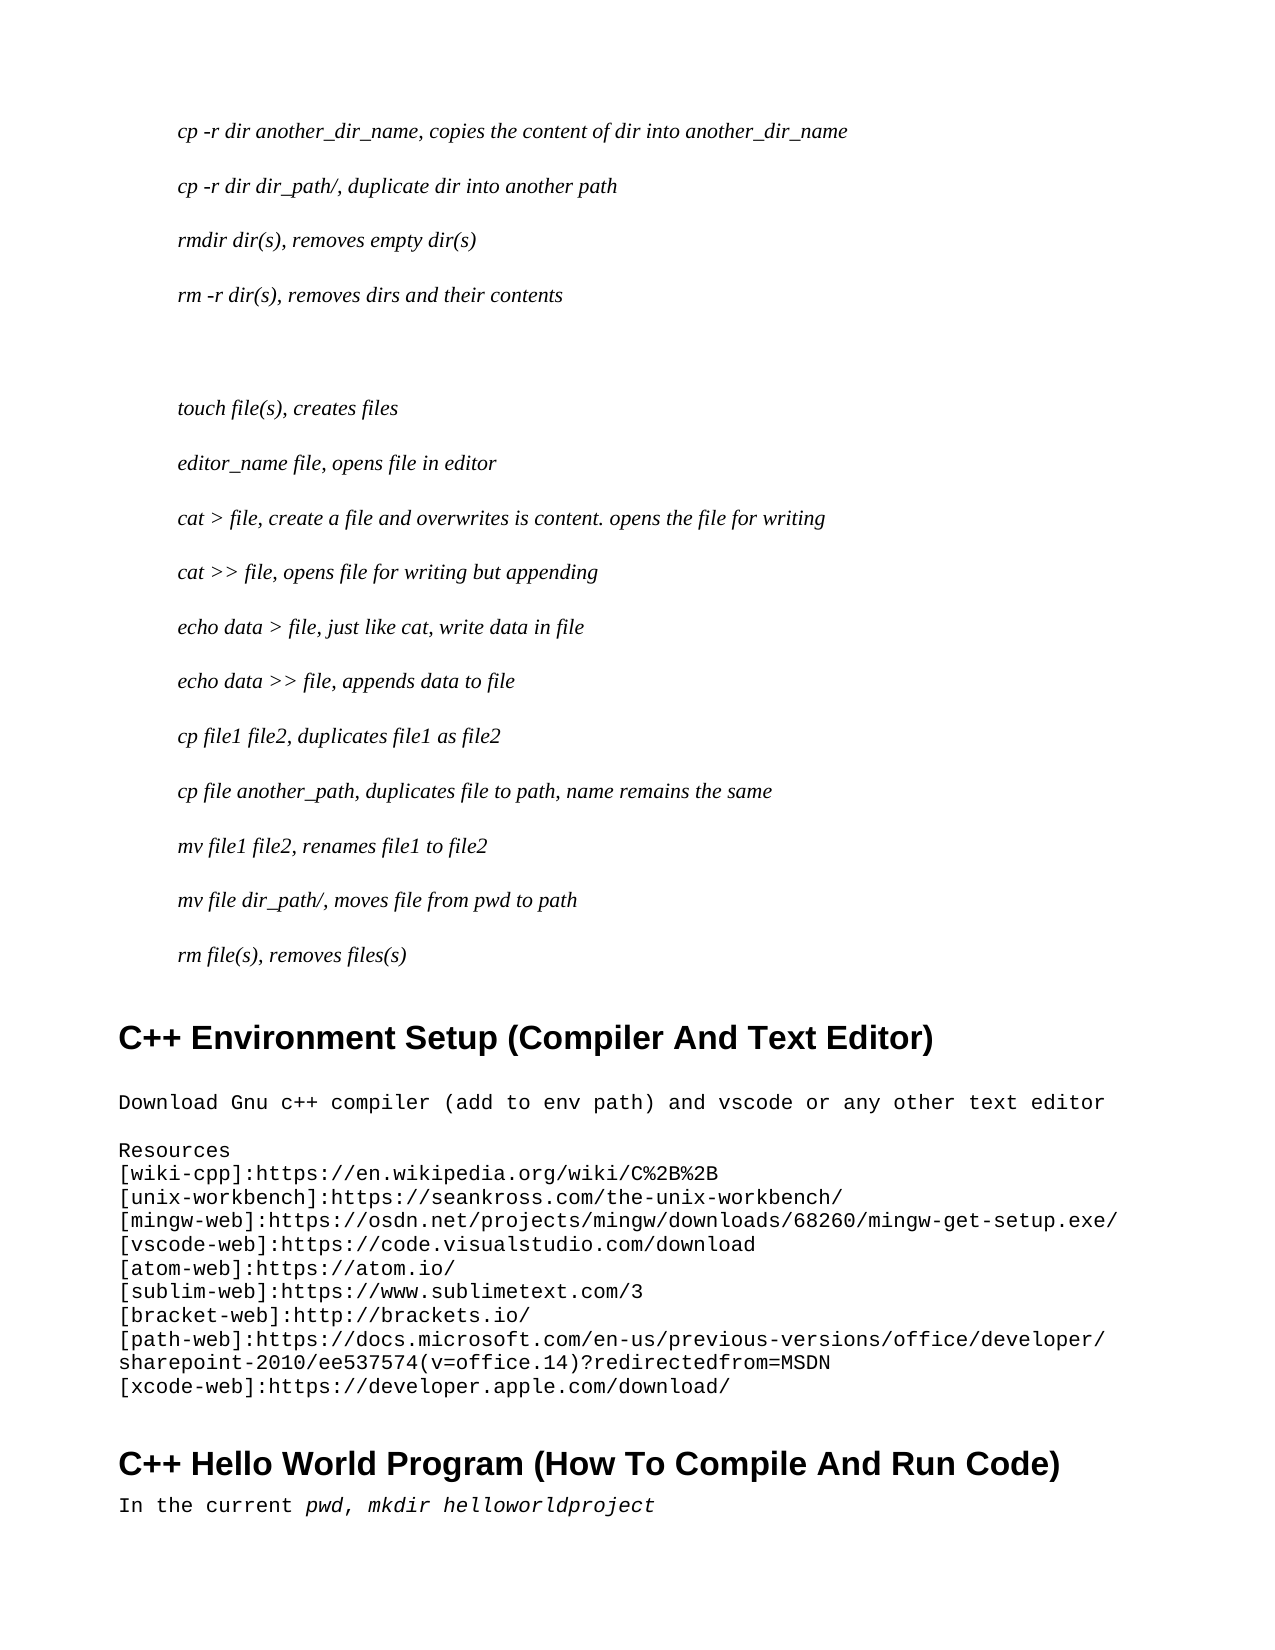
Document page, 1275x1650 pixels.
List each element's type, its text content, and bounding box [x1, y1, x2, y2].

text cp -r dir another_dir_name, copies the content of dir into another_dir_name [177, 118, 1098, 143]
text touch file(s), creates files [177, 395, 1098, 420]
subtitle C++ Hello World Program (How To Compile And Run Code) [118, 1444, 1157, 1483]
text echo data >> file, appends data to file [177, 668, 1098, 694]
text mv file dir_path/, moves file from pwd to path [177, 887, 1098, 912]
text cat >> file, opens file for writing but appending [177, 559, 1098, 584]
text rm -r dir(s), removes dirs and their contents [177, 282, 1098, 307]
text Resources [118, 1139, 1157, 1163]
text [sublim-web]:https://www.sublimetext.com/3 [118, 1281, 1157, 1305]
text editor_name file, opens file in editor [177, 450, 1098, 475]
text [wiki-cpp]:https://en.wikipedia.org/wiki/C%2B%2B [118, 1163, 1157, 1187]
text [xcode-web]:https://developer.apple.com/download/ [118, 1376, 1157, 1400]
text cp file another_path, duplicates file to path, name remains the same [177, 778, 1098, 803]
text In the current pwd, mkdir helloworldproject [118, 1495, 1157, 1519]
text [bracket-web]:http://brackets.io/ [118, 1305, 1157, 1329]
text [atom-web]:https://atom.io/ [118, 1258, 1157, 1281]
text [unix-workbench]:https://seankross.com/the-unix-workbench/ [118, 1187, 1157, 1211]
text [vscode-web]:https://code.visualstudio.com/download [118, 1234, 1157, 1258]
text rm file(s), removes files(s) [177, 942, 1098, 967]
text Download Gnu c++ compiler (add to env path) and vscode or any other text editor [118, 1092, 1157, 1116]
subtitle C++ Environment Setup (Compiler And Text Editor) [118, 1017, 1157, 1056]
text rmdir dir(s), removes empty dir(s) [177, 227, 1098, 253]
text mv file1 file2, renames file1 to file2 [177, 833, 1098, 858]
text cp -r dir dir_path/, duplicate dir into another path [177, 173, 1098, 198]
text echo data > file, just like cat, write data in file [177, 614, 1098, 639]
text cp file1 file2, duplicates file1 as file2 [177, 723, 1098, 748]
text cat > file, create a file and overwrites is content. opens the file for writing [177, 504, 1098, 530]
text [path-web]:https://docs.microsoft.com/en-us/previous-versions/office/developer/sharepoint-2010/ee537574(v=office.14)?redirectedfrom=MSDN [118, 1329, 1157, 1376]
text [mingw-web]:https://osdn.net/projects/mingw/downloads/68260/mingw-get-setup.exe/ [118, 1211, 1157, 1234]
